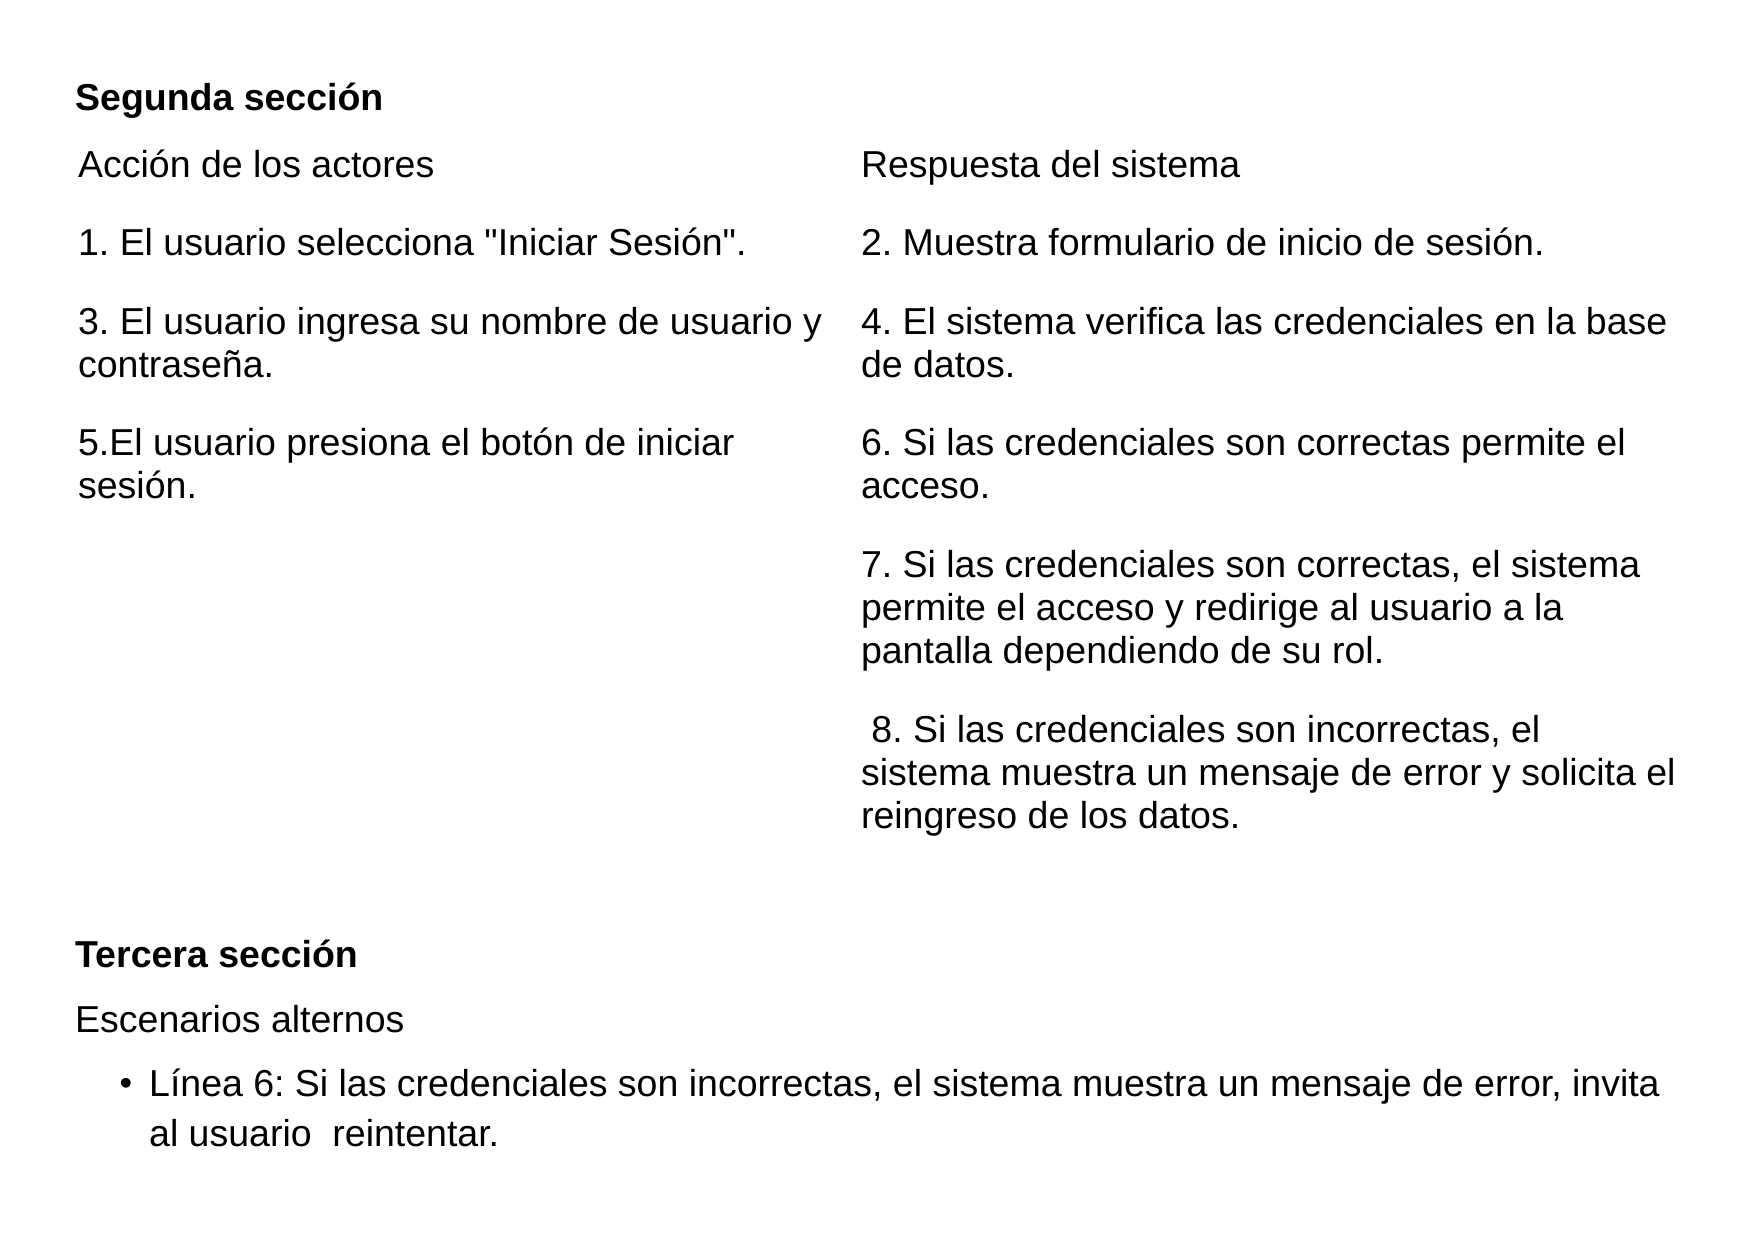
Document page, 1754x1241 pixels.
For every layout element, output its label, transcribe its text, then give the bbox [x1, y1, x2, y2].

table_cell 8. Si las credenciales son incorrectas, el sistema muestra un mensaje de error y solicita el reingreso de los datos. [858, 704, 1679, 868]
text Tercera sección [75, 933, 1679, 976]
list Línea 6: Si las credenciales son incorrectas, el sistema muestra un mensaje de error, invita al usuario reintentar. [119, 1061, 1679, 1154]
table_header Respuesta del sistema [858, 139, 1679, 218]
table_cell 5.El usuario presiona el botón de iniciar sesión. [75, 418, 858, 539]
table_cell 7. Si las credenciales son correctas, el sistema permite el acceso y redirige al usuario a la pantalla dependiendo de su rol. [858, 539, 1679, 704]
text Escenarios alternos [75, 997, 1679, 1040]
table_cell [75, 704, 858, 868]
table_cell 6. Si las credenciales son correctas permite el acceso. [858, 418, 1679, 539]
table_header Acción de los actores [75, 139, 858, 218]
text Segunda sección [75, 75, 1679, 118]
table_cell 3. El usuario ingresa su nombre de usuario y contraseña. [75, 296, 858, 418]
table_cell 1. El usuario selecciona "Iniciar Sesión". [75, 218, 858, 296]
table_cell 4. El sistema verifica las credenciales en la base de datos. [858, 296, 1679, 418]
table_cell 2. Muestra formulario de inicio de sesión. [858, 218, 1679, 296]
table_cell [75, 539, 858, 704]
